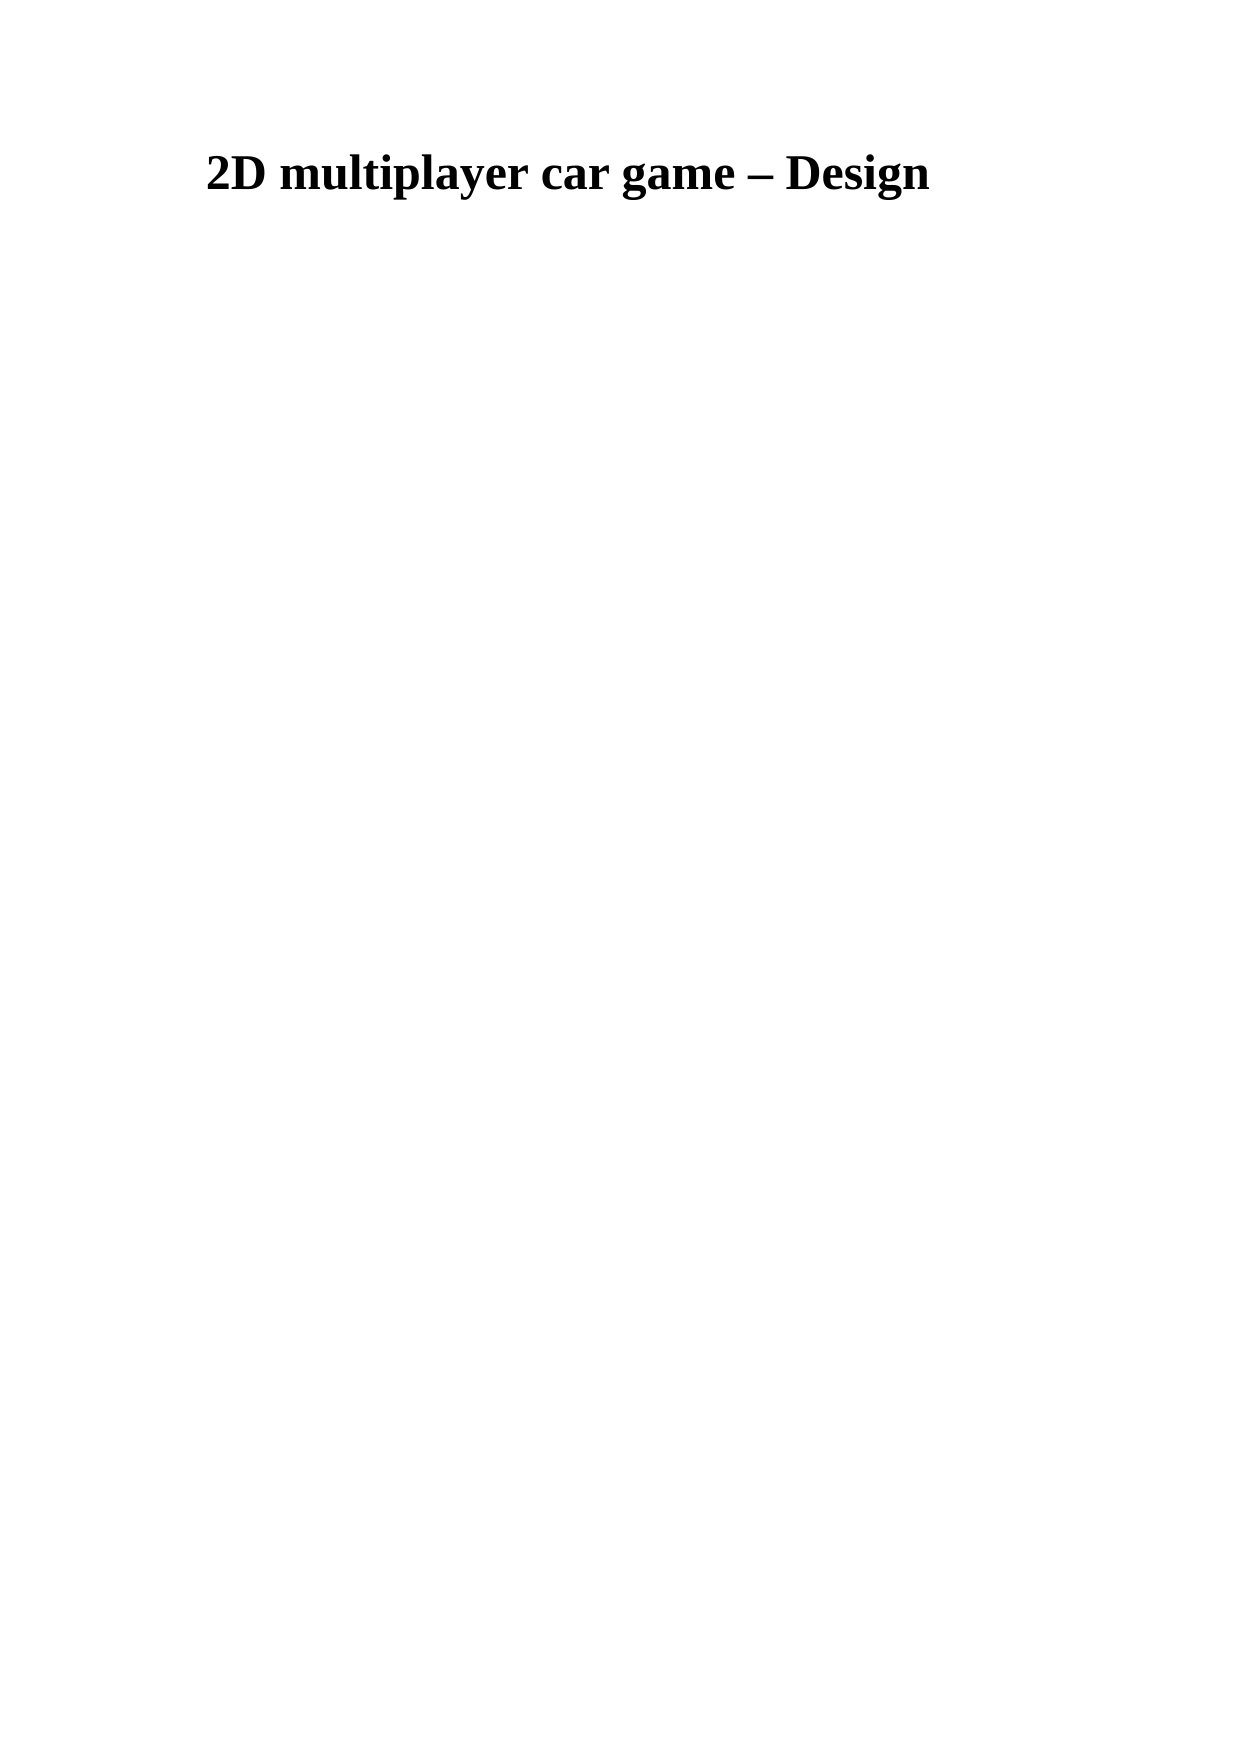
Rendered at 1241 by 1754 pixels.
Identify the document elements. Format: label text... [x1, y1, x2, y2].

subtitle 2D multiplayer car game – Design [118, 143, 1122, 201]
